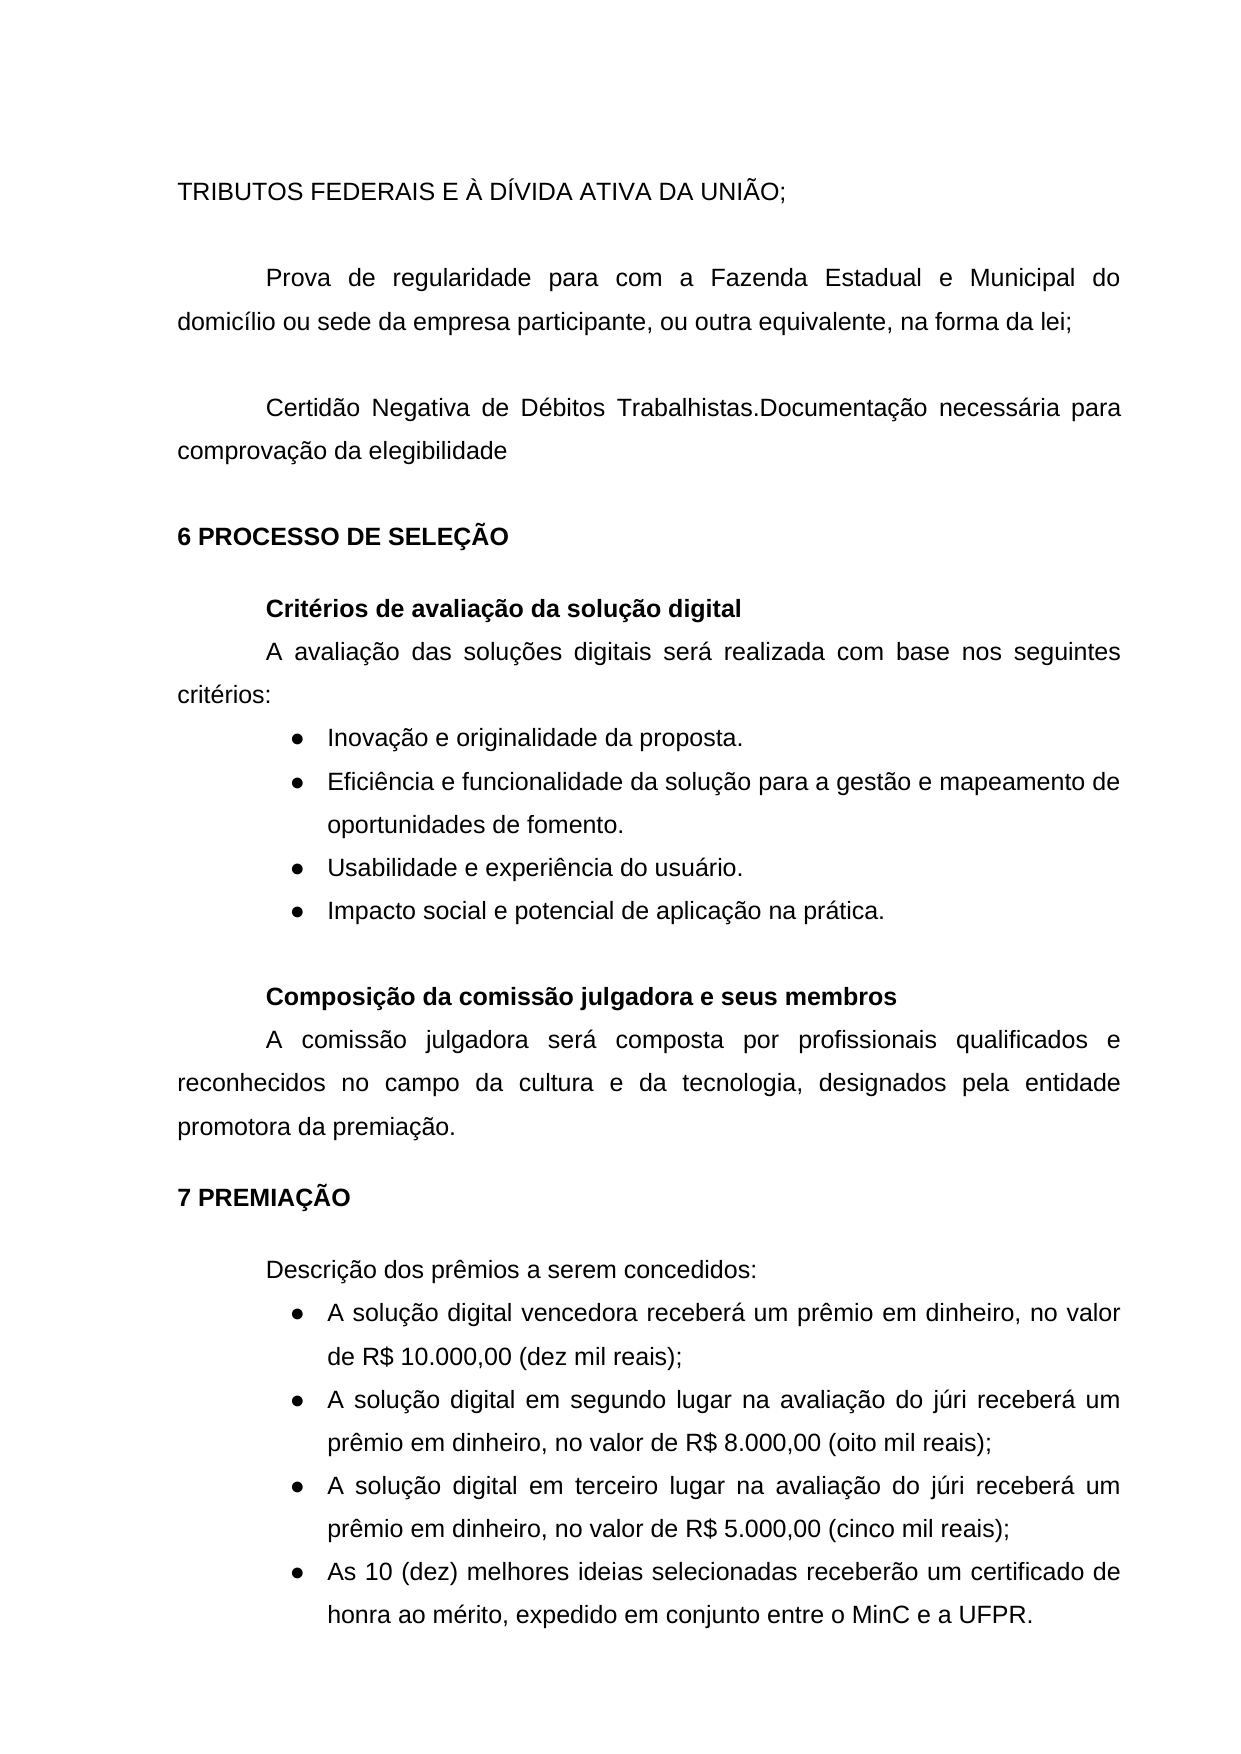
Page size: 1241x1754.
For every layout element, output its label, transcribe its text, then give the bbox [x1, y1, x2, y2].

text Prova de regularidade para com a Fazenda Estadual e Municipal do domicílio ou sede da empresa participante, ou outra equivalente, na forma da lei; [177, 263, 1122, 335]
list A solução digital vencedora receberá um prêmio em dinheiro, no valor de R$ 10.000,00 (dez mil reais); [289, 1298, 1122, 1370]
text Composição da comissão julgadora e seus membros [177, 982, 1122, 1011]
text Descrição dos prêmios a serem concedidos: [177, 1255, 1122, 1284]
list A solução digital em terceiro lugar na avaliação do júri receberá um prêmio em dinheiro, no valor de R$ 5.000,00 (cinco mil reais); [289, 1471, 1122, 1543]
text A avaliação das soluções digitais será realizada com base nos seguintes critérios: [177, 637, 1122, 709]
text Certidão Negativa de Débitos Trabalhistas.Documentação necessária para comprovação da elegibilidade [177, 393, 1122, 464]
list As 10 (dez) melhores ideias selecionadas receberão um certificado de honra ao mérito, expedido em conjunto entre o MinC e a UFPR. [289, 1557, 1122, 1629]
list Usabilidade e experiência do usuário. [289, 853, 1122, 881]
subtitle 6 PROCESSO DE SELEÇÃO [177, 522, 1122, 551]
subtitle 7 PREMIAÇÃO [177, 1183, 1122, 1212]
list A solução digital em segundo lugar na avaliação do júri receberá um prêmio em dinheiro, no valor de R$ 8.000,00 (oito mil reais); [289, 1384, 1122, 1456]
text Critérios de avaliação da solução digital [177, 594, 1122, 623]
text A comissão julgadora será composta por profissionais qualificados e reconhecidos no campo da cultura e da tecnologia, designados pela entidade promotora da premiação. [177, 1025, 1122, 1140]
list Impacto social e potencial de aplicação na prática. [289, 896, 1122, 924]
list Eficiência e funcionalidade da solução para a gestão e mapeamento de oportunidades de fomento. [289, 766, 1122, 838]
text TRIBUTOS FEDERAIS E À DÍVIDA ATIVA DA UNIÃO; [177, 177, 1122, 206]
list Inovação e originalidade da proposta. [289, 723, 1122, 752]
